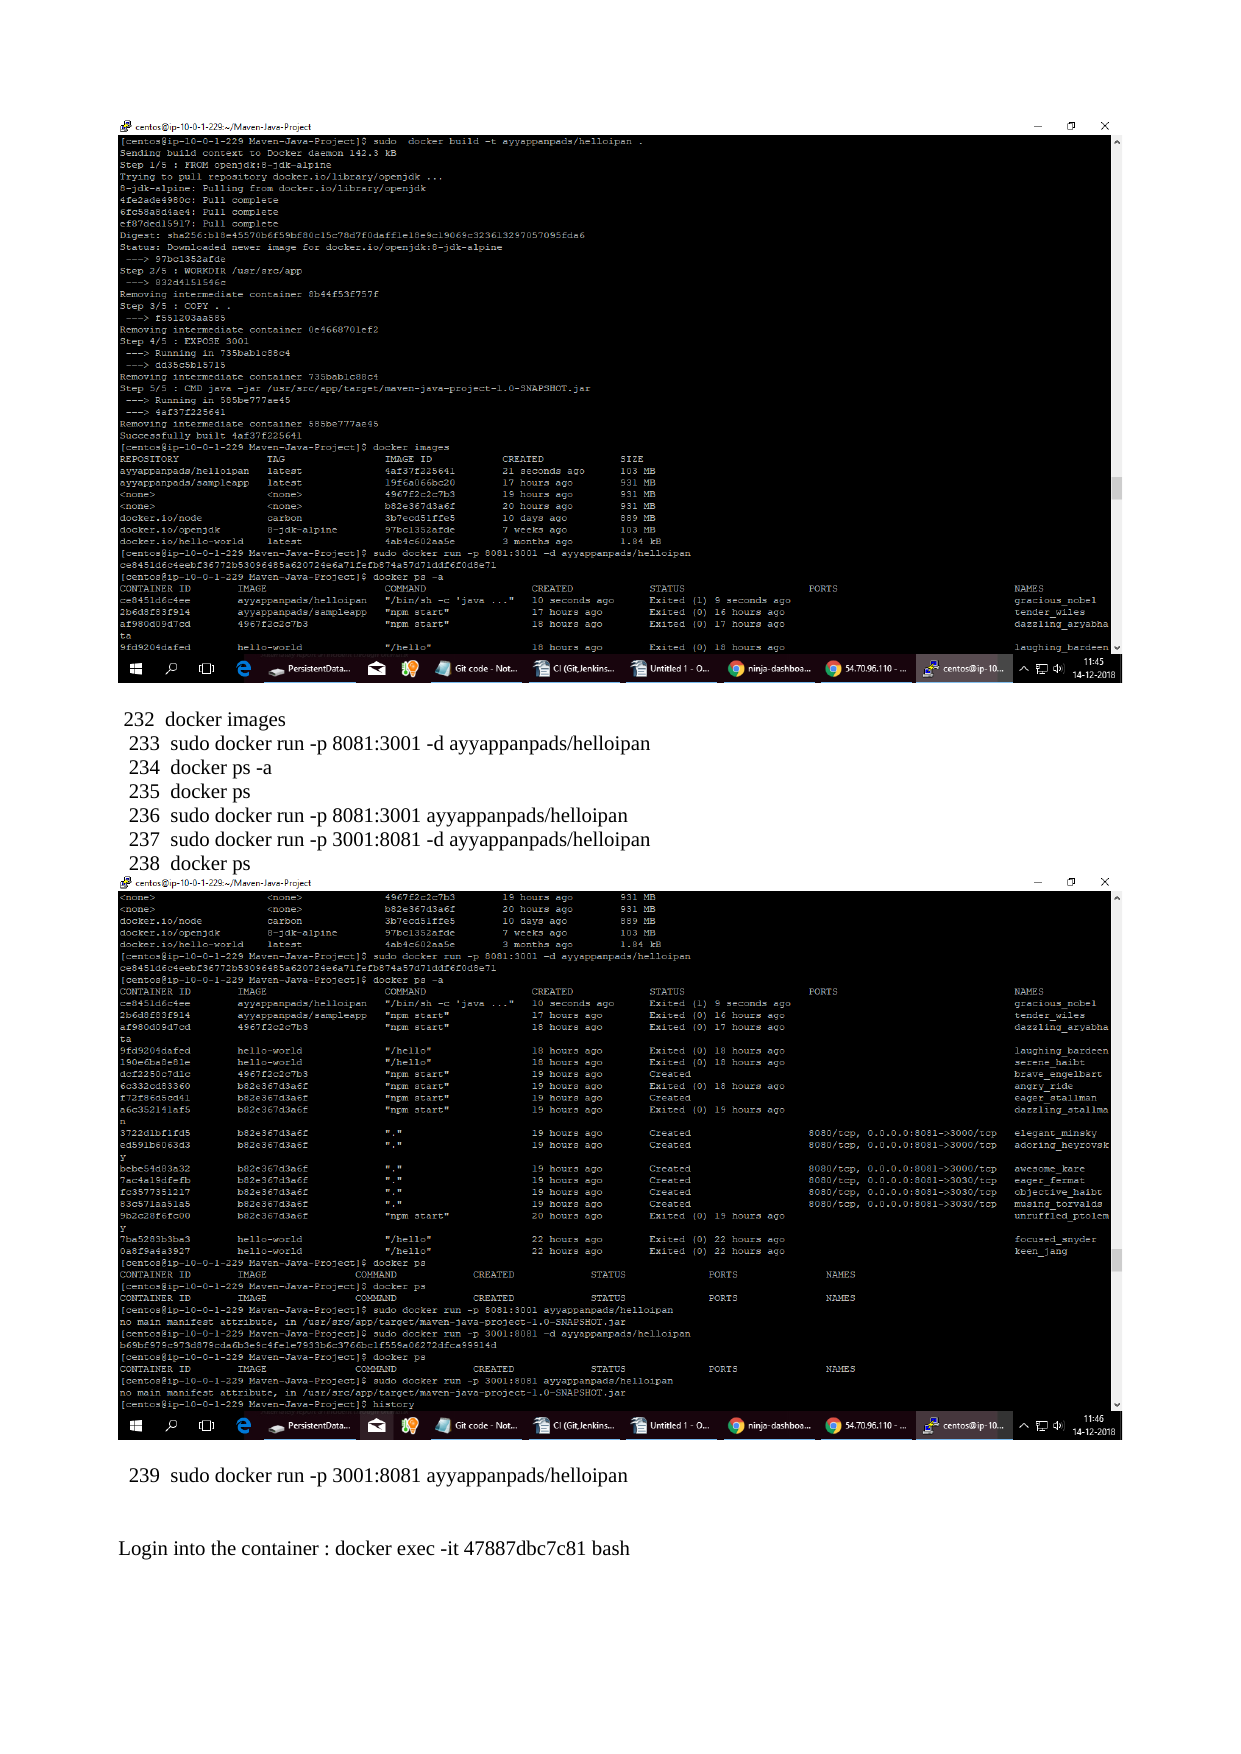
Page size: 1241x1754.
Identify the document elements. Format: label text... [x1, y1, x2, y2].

text 235 docker ps [118, 779, 1122, 803]
picture [118, 118, 1123, 683]
text 233 sudo docker run -p 8081:3001 -d ayyappanpads/helloipan [118, 731, 1122, 755]
text 236 sudo docker run -p 8081:3001 ayyappanpads/helloipan [118, 803, 1122, 827]
text 232 docker images [118, 707, 1122, 731]
text Login into the container : docker exec -it 47887dbc7c81 bash [118, 1536, 1122, 1560]
picture [118, 875, 1123, 1440]
text 234 docker ps -a [118, 755, 1122, 779]
text 239 sudo docker run -p 3001:8081 ayyappanpads/helloipan [118, 1463, 1122, 1487]
text 238 docker ps [118, 851, 1122, 875]
text 237 sudo docker run -p 3001:8081 -d ayyappanpads/helloipan [118, 827, 1122, 851]
